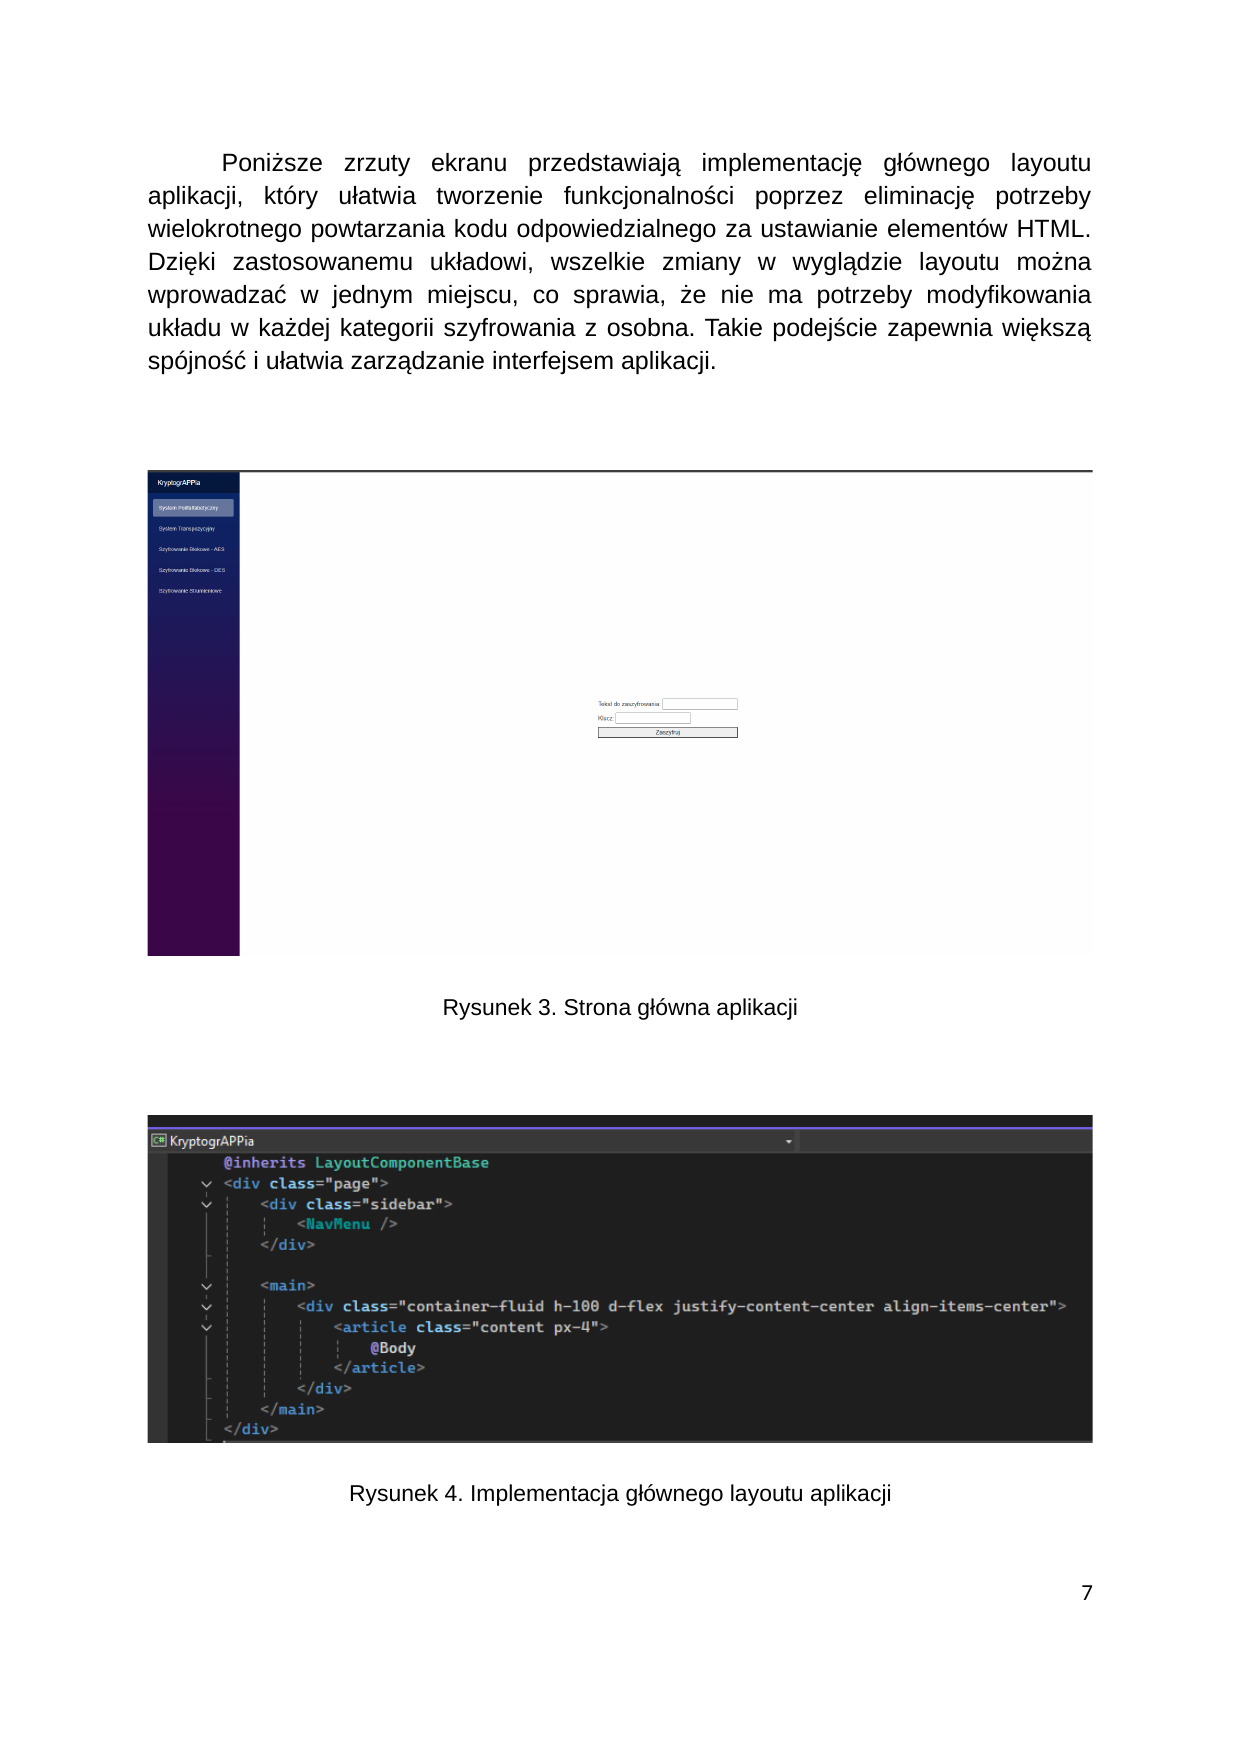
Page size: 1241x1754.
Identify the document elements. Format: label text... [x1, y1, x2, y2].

text Rysunek 4. Implementacja głównego layoutu aplikacji [148, 1443, 1093, 1506]
text Poniższe zrzuty ekranu przedstawiają implementację głównego layoutu aplikacji, który ułatwia tworzenie funkcjonalności poprzez eliminację potrzeby wielokrotnego powtarzania kodu odpowiedzialnego za ustawianie elementów HTML. Dzięki zastosowanemu układowi, wszelkie zmiany w wyglądzie layoutu można wprowadzać w jednym miejscu, co sprawia, że nie ma potrzeby modyfikowania układu w każdej kategorii szyfrowania z osobna. Takie podejście zapewnia większą spójność i ułatwia zarządzanie interfejsem aplikacji. [148, 148, 1093, 374]
picture [147, 470, 1093, 956]
text Rysunek 3. Strona główna aplikacji [148, 956, 1093, 1020]
picture [147, 1115, 1093, 1443]
